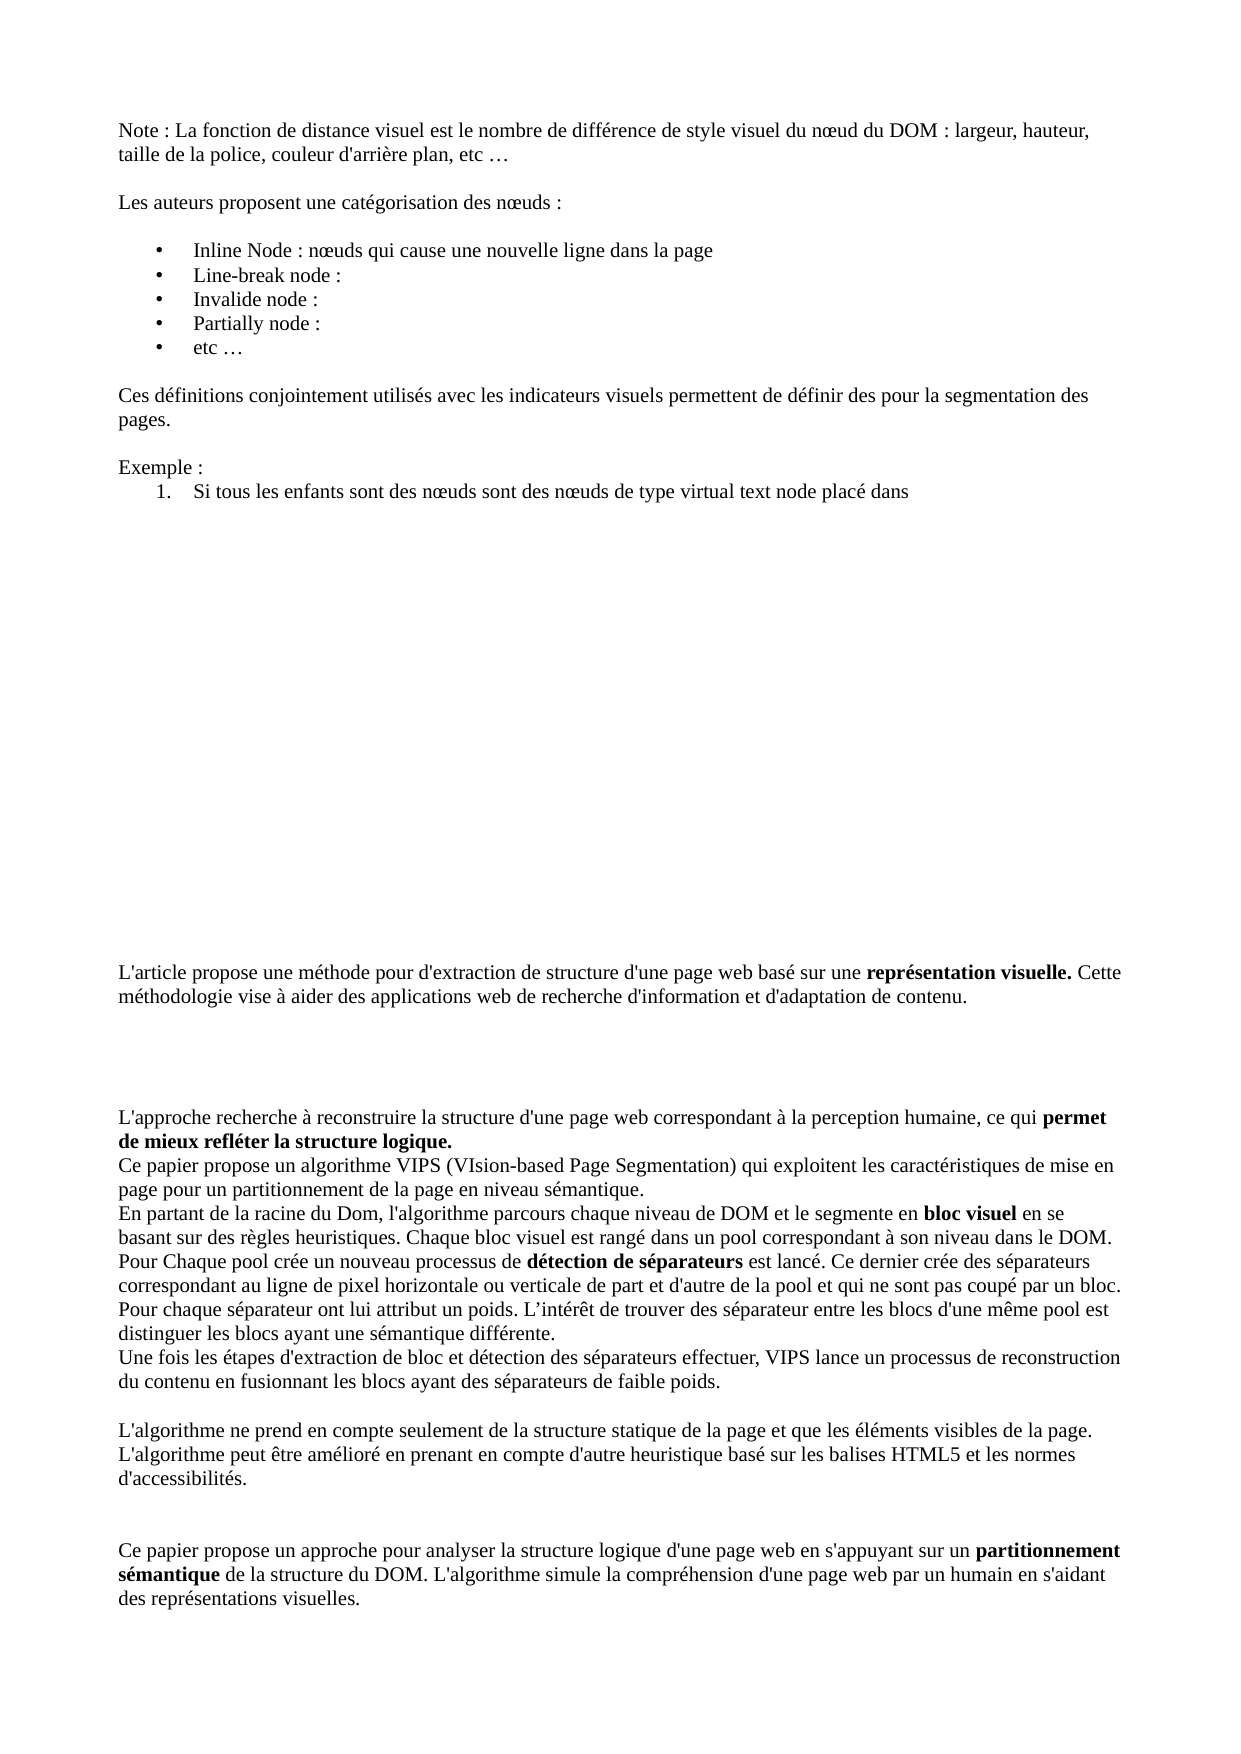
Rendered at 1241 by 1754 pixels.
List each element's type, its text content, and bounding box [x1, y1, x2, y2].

text Note : La fonction de distance visuel est le nombre de différence de style visuel du nœud du DOM : largeur, hauteur, taille de la police, couleur d'arrière plan, etc … [118, 118, 1122, 166]
text Une fois les étapes d'extraction de bloc et détection des séparateurs effectuer, VIPS lance un processus de reconstruction du contenu en fusionnant les blocs ayant des séparateurs de faible poids. [118, 1345, 1122, 1393]
text Pour Chaque pool crée un nouveau processus de détection de séparateurs est lancé. Ce dernier crée des séparateurs correspondant au ligne de pixel horizontale ou verticale de part et d'autre de la pool et qui ne sont pas coupé par un bloc. Pour chaque séparateur ont lui attribut un poids. L’intérêt de trouver des séparateur entre les blocs d'une même pool est distinguer les blocs ayant une sémantique différente. [118, 1249, 1122, 1345]
text L'approche recherche à reconstruire la structure d'une page web correspondant à la perception humaine, ce qui permet de mieux refléter la structure logique. [118, 1105, 1122, 1153]
list Partially node : [156, 311, 1122, 335]
text L'article propose une méthode pour d'extraction de structure d'une page web basé sur une représentation visuelle. Cette méthodologie vise à aider des applications web de recherche d'information et d'adaptation de contenu. [118, 960, 1122, 1008]
list Si tous les enfants sont des nœuds sont des nœuds de type virtual text node placé dans [156, 479, 1122, 503]
text Ce papier propose un approche pour analyser la structure logique d'une page web en s'appuyant sur un partitionnement sémantique de la structure du DOM. L'algorithme simule la compréhension d'une page web par un humain en s'aidant des représentations visuelles. [118, 1538, 1122, 1610]
list etc … [156, 335, 1122, 359]
list Line-break node : [156, 262, 1122, 287]
text Les auteurs proposent une catégorisation des nœuds : [118, 190, 1122, 214]
list Inline Node : nœuds qui cause une nouvelle ligne dans la page [156, 238, 1122, 262]
text Exemple : [118, 455, 1122, 479]
text En partant de la racine du Dom, l'algorithme parcours chaque niveau de DOM et le segmente en bloc visuel en se basant sur des règles heuristiques. Chaque bloc visuel est rangé dans un pool correspondant à son niveau dans le DOM. [118, 1201, 1122, 1249]
text Ces définitions conjointement utilisés avec les indicateurs visuels permettent de définir des pour la segmentation des pages. [118, 383, 1122, 431]
list Invalide node : [156, 287, 1122, 311]
text Ce papier propose un algorithme VIPS (VIsion-based Page Segmentation) qui exploitent les caractéristiques de mise en page pour un partitionnement de la page en niveau sémantique. [118, 1153, 1122, 1201]
text L'algorithme peut être amélioré en prenant en compte d'autre heuristique basé sur les balises HTML5 et les normes d'accessibilités. [118, 1442, 1122, 1490]
text L'algorithme ne prend en compte seulement de la structure statique de la page et que les éléments visibles de la page. [118, 1417, 1122, 1442]
